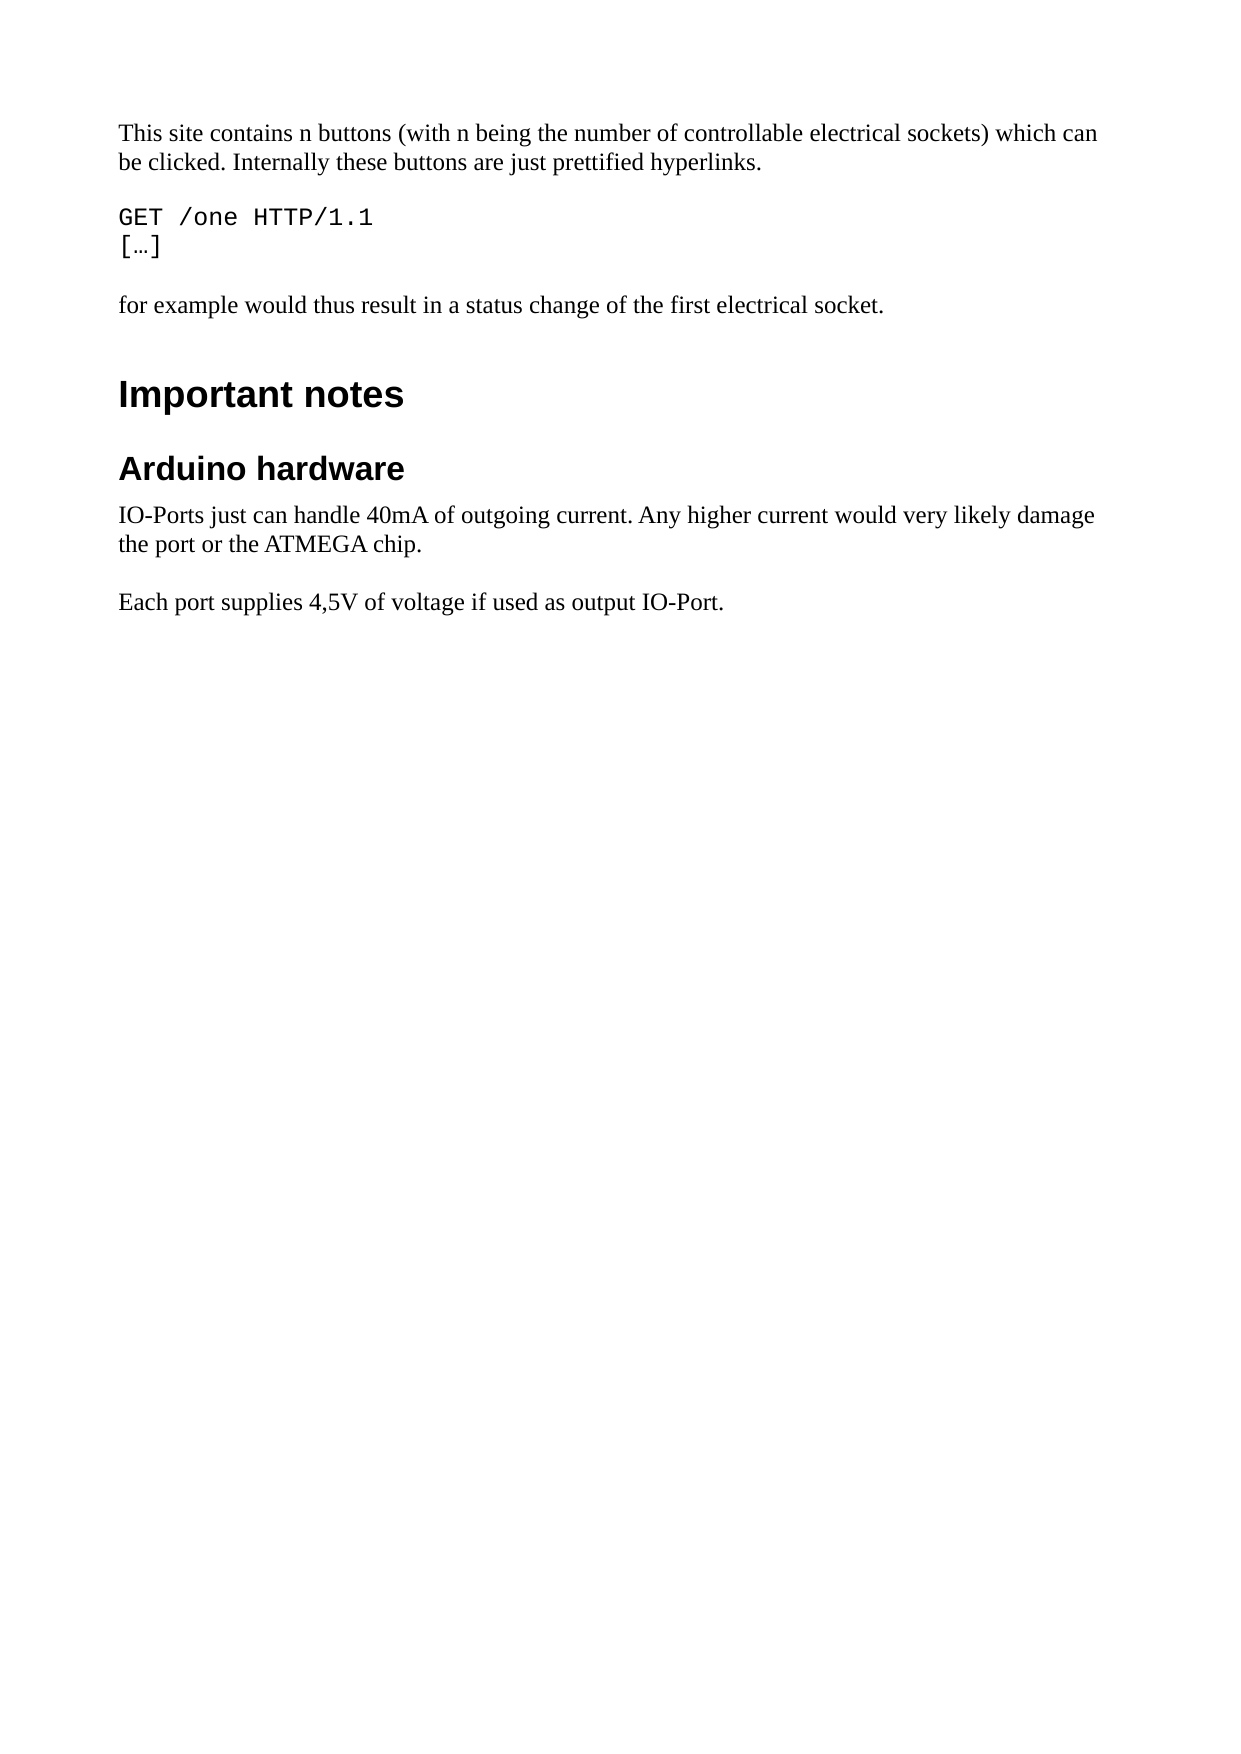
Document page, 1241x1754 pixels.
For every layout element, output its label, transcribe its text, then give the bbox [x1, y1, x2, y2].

text IO-Ports just can handle 40mA of outgoing current. Any higher current would very likely damage the port or the ATMEGA chip. Each port supplies 4,5V of voltage if used as output IO-Port. [118, 500, 1122, 615]
text for example would thus result in a status change of the first electrical socket. [118, 261, 1122, 318]
text This site contains n buttons (with n being the number of controllable electrical sockets) which can be clicked. Internally these buttons are just prettified hyperlinks. GET /one HTTP/1.1 […] [118, 118, 1122, 261]
subtitle Important notes [118, 372, 1122, 416]
subtitle Arduino hardware [118, 449, 1122, 488]
